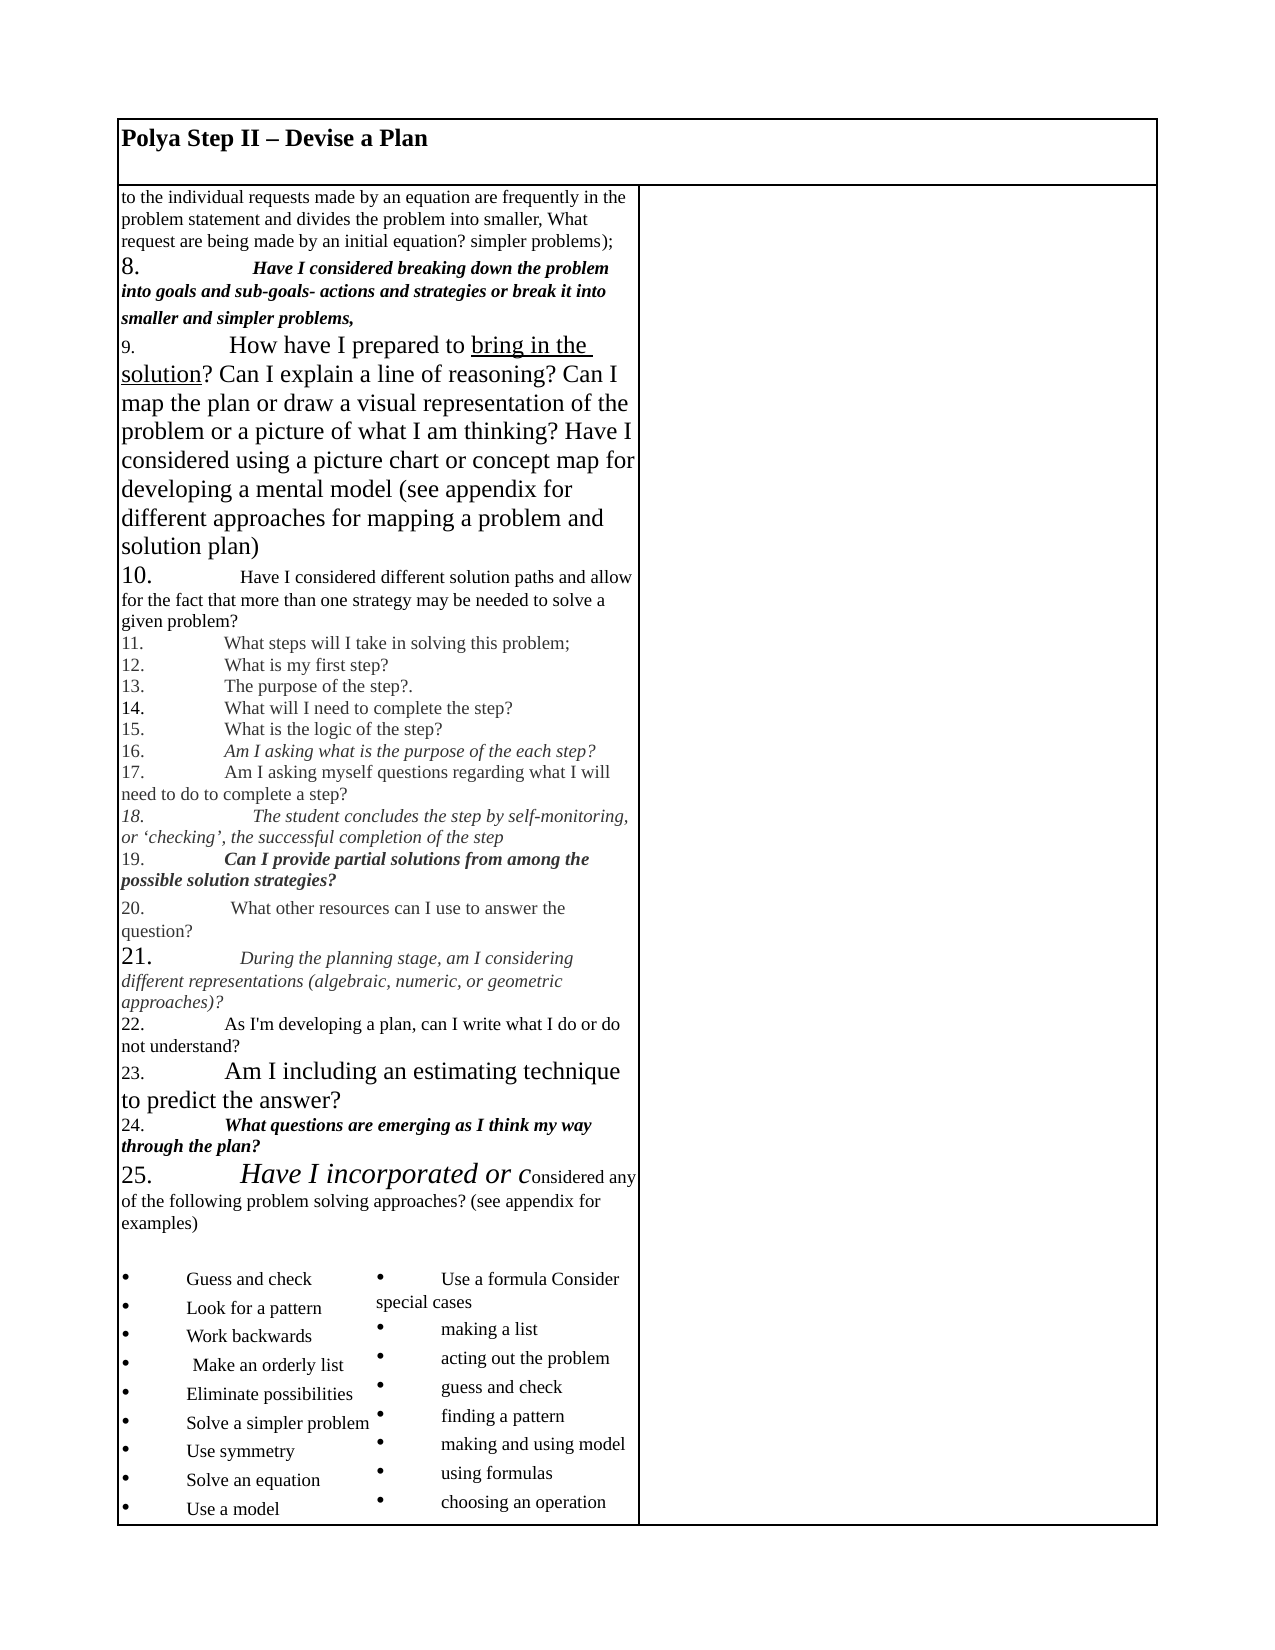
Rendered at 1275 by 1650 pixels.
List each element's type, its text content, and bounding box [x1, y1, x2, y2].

table_cell to the individual requests made by an equation are frequently in the problem statement and divides the problem into smaller, What request are being made by an initial equation? simpler problems); 8. Have I considered breaking down the problem into goals and sub-goals- actions and strategies or break it into smaller and simpler problems, 9. How have I prepared to bring in the solution? Can I explain a line of reasoning? Can I map the plan or draw a visual representation of the problem or a picture of what I am thinking? Have I considered using a picture chart or concept map for developing a mental model (see appendix for different approaches for mapping a problem and solution plan) 10. Have I considered different solution paths and allow for the fact that more than one strategy may be needed to solve a given problem? 11. What steps will I take in solving this problem; 12. What is my first step? 13. The purpose of the step?. 14. What will I need to complete the step? 15. What is the logic of the step? 16. Am I asking what is the purpose of the each step? 17. Am I asking myself questions regarding what I will need to do to complete a step? 18. The student concludes the step by self-monitoring, or ‘checking’, the successful completion of the step 19. Can I provide partial solutions from among the possible solution strategies? 20. What other resources can I use to answer the question? 21. During the planning stage, am I considering different representations (algebraic, numeric, or geometric approaches)? 22. As I'm developing a plan, can I write what I do or do not understand? 23. Am I including an estimating technique to predict the answer? 24. What questions are emerging as I think my way through the plan? 25. Have I incorporated or considered any of the following problem solving approaches? (see appendix for examples) [119, 186, 638, 1524]
table_header • Use a formula Consider special cases • making a list • acting out the problem • guess and check • finding a pattern • making and using model • using formulas • choosing an operation [376, 1262, 630, 1521]
table_header Polya Step II – Devise a Plan [119, 120, 1156, 184]
table_header • Guess and check • Look for a pattern • Work backwards • Make an orderly list • Eliminate possibilities • Solve a simpler problem • Use symmetry • Solve an equation • Use a model [121, 1262, 376, 1521]
table_cell [640, 186, 1156, 1524]
